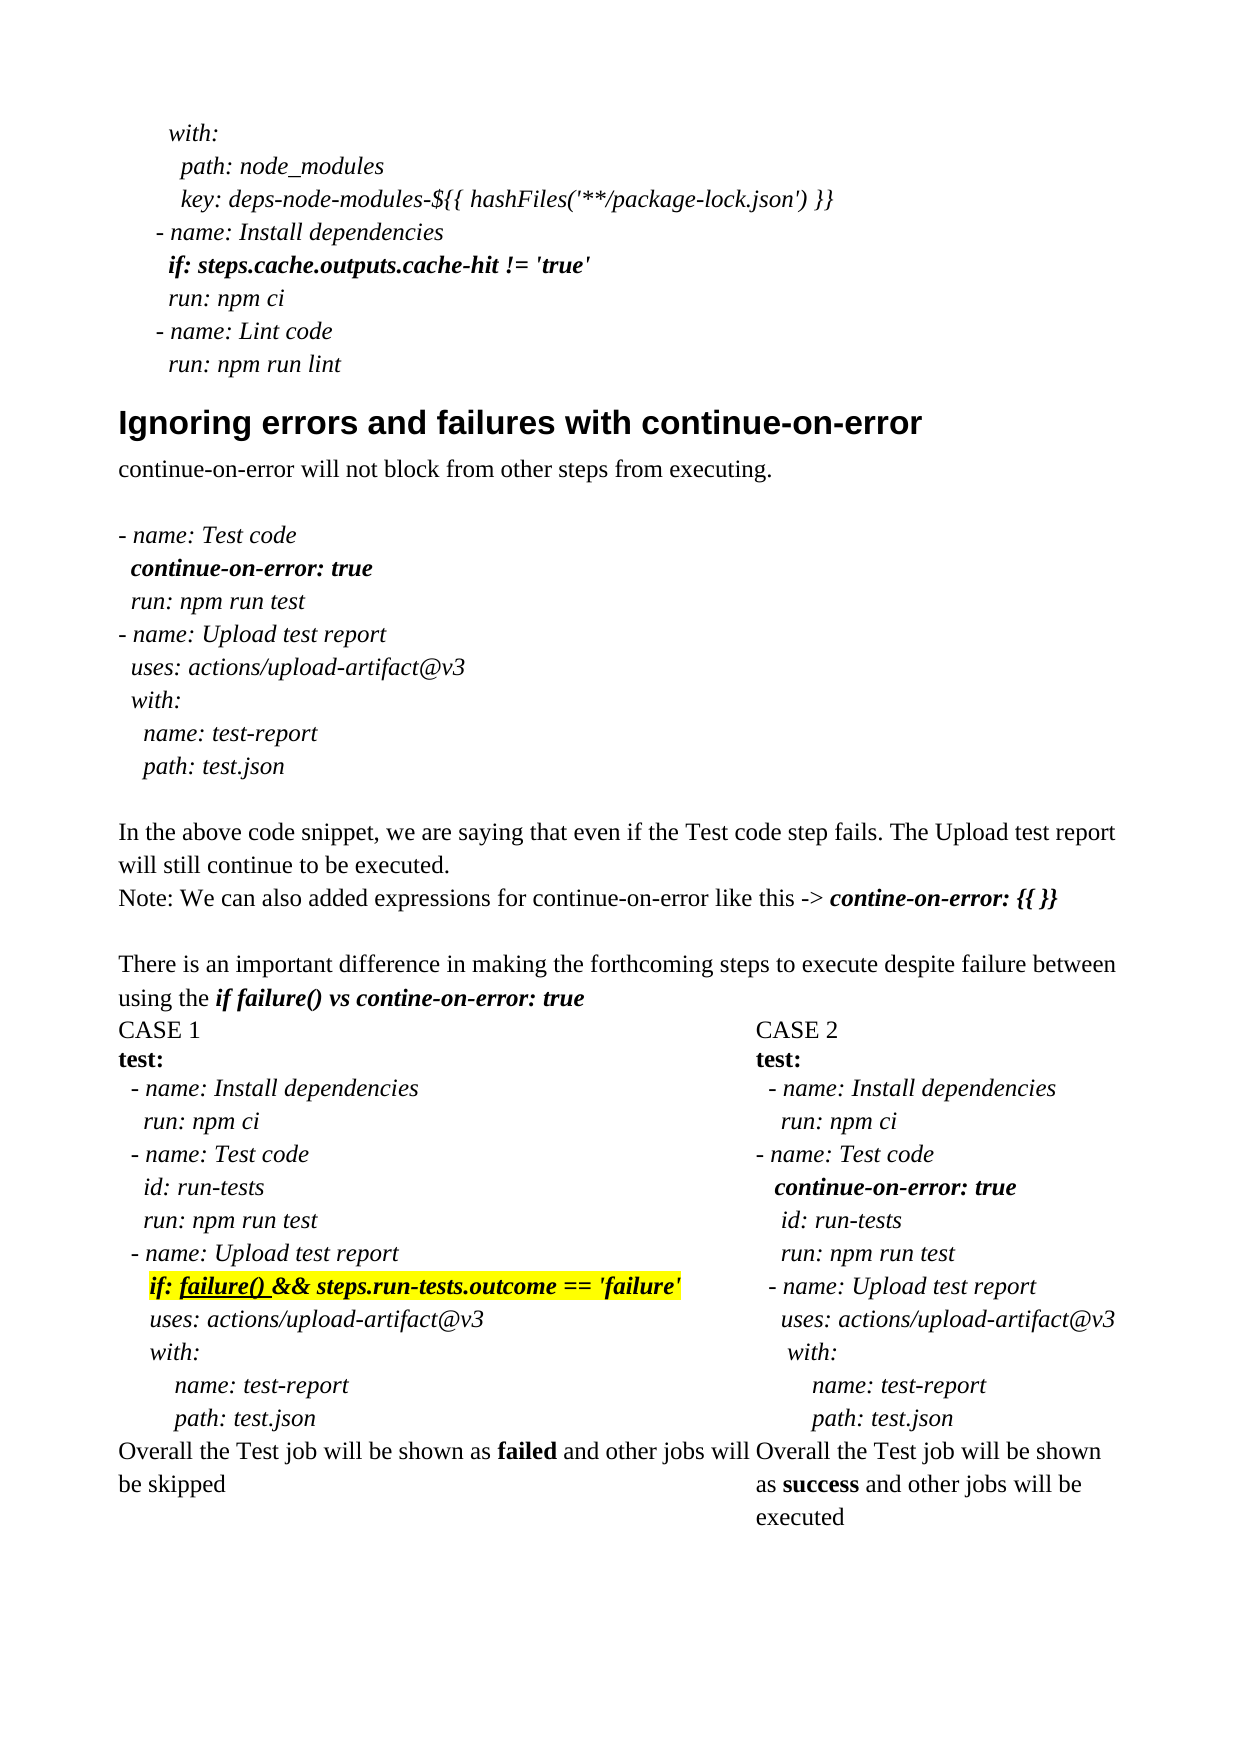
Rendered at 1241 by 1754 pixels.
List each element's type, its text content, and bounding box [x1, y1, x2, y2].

text - name: Test code [118, 520, 1122, 549]
text - name: Upload test report [118, 619, 1122, 648]
text continue-on-error: true [118, 553, 1122, 582]
subtitle Ignoring errors and failures with continue-on-error [118, 403, 1122, 442]
table_header CASE 1 [118, 1016, 756, 1044]
table_cell Overall the Test job will be shown as failed and other jobs will be skipped [118, 1436, 756, 1601]
text continue-on-error will not block from other steps from executing. [118, 454, 1122, 483]
text if: steps.cache.outputs.cache-hit != 'true' [118, 250, 1122, 279]
text path: node_modules [118, 151, 1122, 180]
text name: test-report [118, 718, 1122, 747]
text uses: actions/upload-artifact@v3 [118, 652, 1122, 681]
table_cell - name: Install dependencies run: npm ci - name: Test code id: run-tests run: npm run test - name: Upload test report if: failure() && steps.run-tests.outcome == 'failure' uses: actions/upload-artifact@v3 with: name: test-report path: test.json [118, 1073, 756, 1436]
text path: test.json [118, 751, 1122, 780]
text In the above code snippet, we are saying that even if the Test code step fails. The Upload test report will still continue to be executed. [118, 817, 1122, 879]
text - name: Install dependencies [118, 217, 1122, 246]
text Note: We can also added expressions for continue-on-error like this -> contine-on-error: {{ }} [118, 883, 1122, 912]
table_cell test: [756, 1044, 1123, 1073]
text run: npm run test [118, 586, 1122, 615]
text run: npm ci [118, 283, 1122, 312]
table_cell test: [118, 1044, 756, 1073]
table_cell - name: Install dependencies run: npm ci - name: Test code continue-on-error: true id: run-tests run: npm run test - name: Upload test report uses: actions/upload-artifact@v3 with: name: test-report path: test.json [756, 1073, 1123, 1436]
text with: [118, 685, 1122, 714]
text There is an important difference in making the forthcoming steps to execute despite failure between using the if failure() vs contine-on-error: true [118, 949, 1122, 1011]
text run: npm run lint [118, 349, 1122, 378]
text - name: Lint code [118, 316, 1122, 345]
text key: deps-node-modules-${{ hashFiles('**/package-lock.json') }} [118, 184, 1122, 213]
table_cell Overall the Test job will be shown as success and other jobs will be executed [756, 1436, 1123, 1601]
table_header CASE 2 [756, 1016, 1123, 1044]
text with: [118, 118, 1122, 147]
